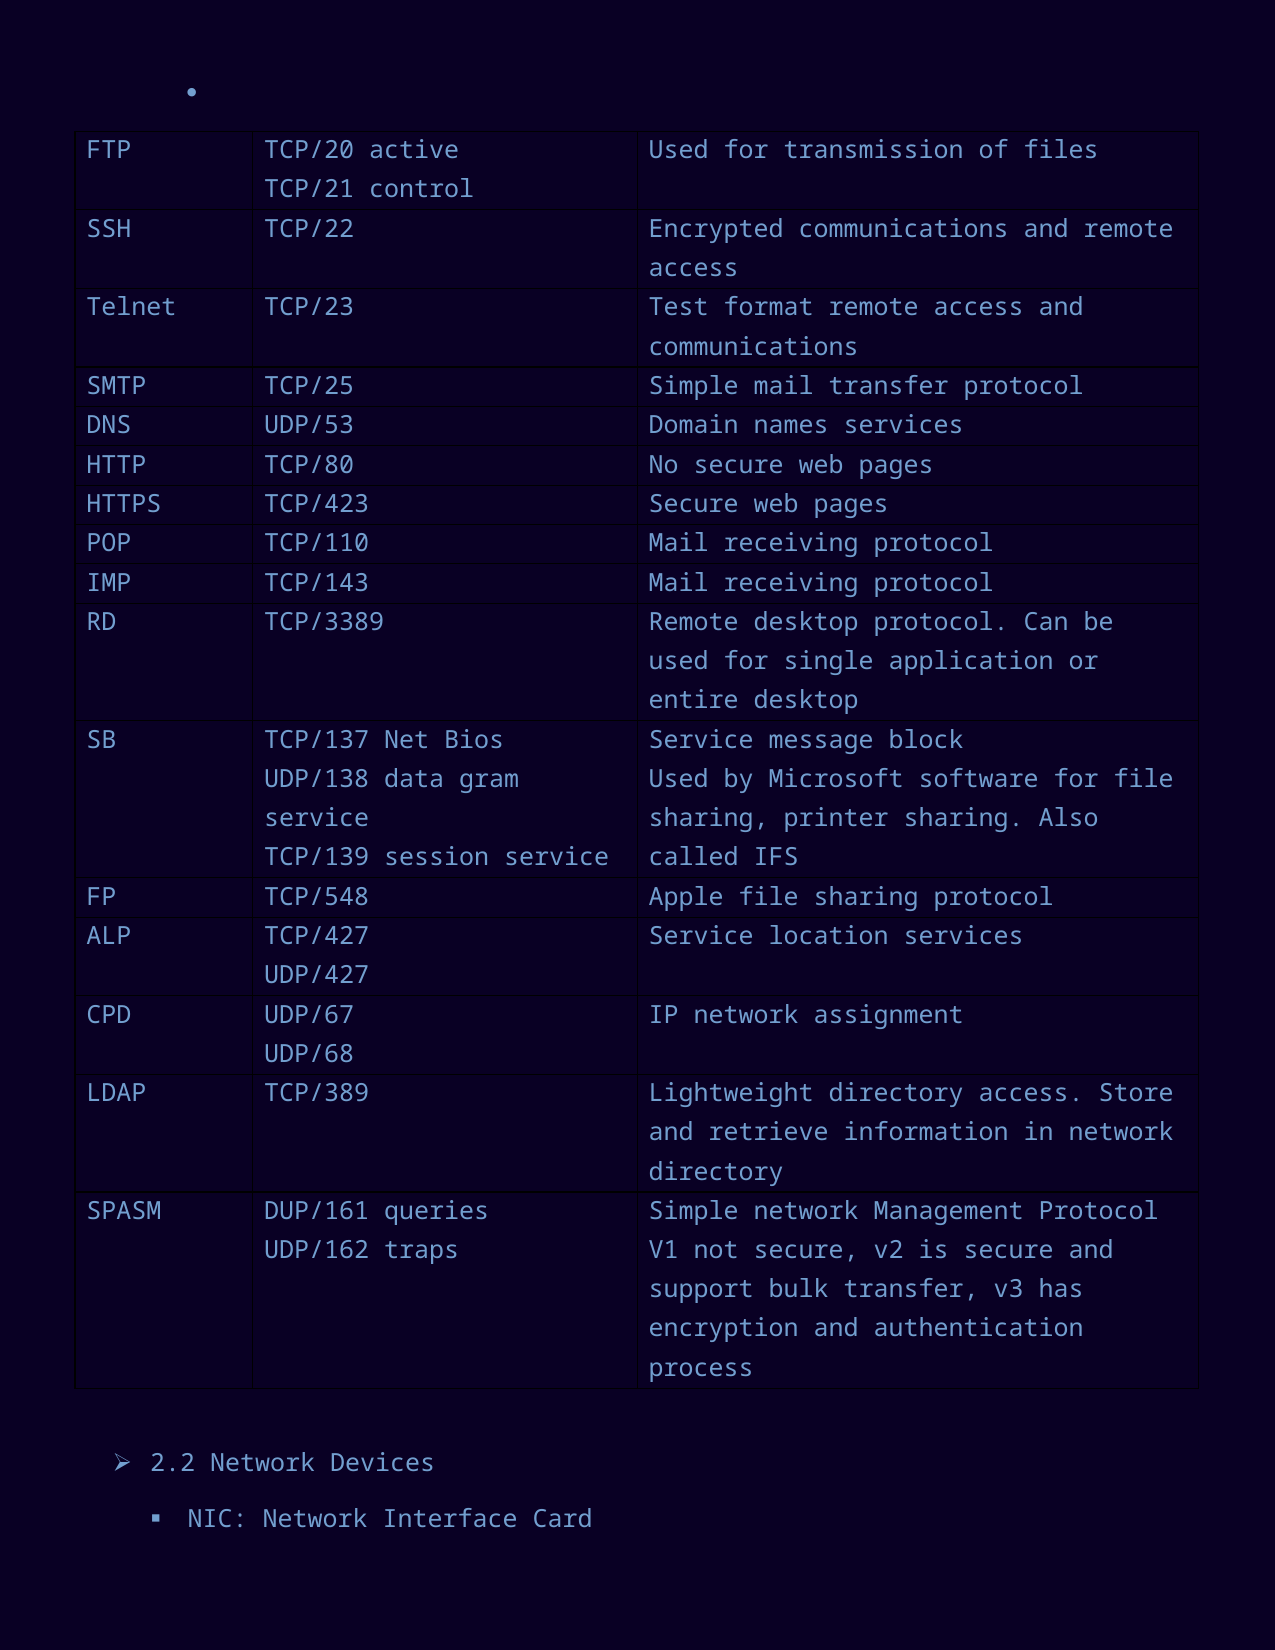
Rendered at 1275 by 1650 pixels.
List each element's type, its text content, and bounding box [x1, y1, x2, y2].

table_cell Lightweight directory access. Store and retrieve information in network directory [638, 1075, 1198, 1191]
table_header Used for transmission of files [638, 132, 1198, 209]
table_cell DNS [76, 407, 252, 445]
table_cell HTTPS [76, 486, 252, 524]
list NIC: Network Interface Card [150, 1500, 1200, 1534]
table_cell Mail receiving protocol [638, 525, 1198, 563]
table_cell Service message block Used by Microsoft software for file sharing, printer sharing. Also called IFS [638, 721, 1198, 877]
table_header TCP/20 active TCP/21 control [253, 132, 637, 209]
table_cell TCP/143 [253, 564, 637, 603]
table_cell Secure web pages [638, 486, 1198, 524]
table_cell IP network assignment [638, 996, 1198, 1074]
table_header FTP [76, 132, 252, 209]
table_cell TCP/25 [253, 368, 637, 406]
table_cell TCP/23 [253, 289, 637, 366]
table_cell SPASM [76, 1193, 252, 1387]
table_cell TCP/548 [253, 878, 637, 917]
table_cell TCP/137 Net Bios UDP/138 data gram service TCP/139 session service [253, 721, 637, 877]
table_cell No secure web pages [638, 446, 1198, 484]
table_cell Mail receiving protocol [638, 564, 1198, 603]
table_cell SSH [76, 210, 252, 288]
table_cell TCP/423 [253, 486, 637, 524]
table_cell TCP/80 [253, 446, 637, 484]
table_cell SB [76, 721, 252, 877]
table_cell TCP/22 [253, 210, 637, 288]
table_cell UDP/67 UDP/68 [253, 996, 637, 1074]
table_cell Test format remote access and communications [638, 289, 1198, 366]
table_cell DUP/161 queries UDP/162 traps [253, 1193, 637, 1387]
table_cell Simple network Management Protocol V1 not secure, v2 is secure and support bulk transfer, v3 has encryption and authentication process [638, 1193, 1198, 1387]
table_cell CPD [76, 996, 252, 1074]
table_cell HTTP [76, 446, 252, 484]
table_cell Domain names services [638, 407, 1198, 445]
table_cell TCP/389 [253, 1075, 637, 1191]
table_cell UDP/53 [253, 407, 637, 445]
table_cell Telnet [76, 289, 252, 366]
table_cell Apple file sharing protocol [638, 878, 1198, 917]
table_cell SMTP [76, 368, 252, 406]
list 2.2 Network Devices [112, 1444, 1200, 1478]
table_cell LDAP [76, 1075, 252, 1191]
table_cell Simple mail transfer protocol [638, 368, 1198, 406]
table_cell TCP/110 [253, 525, 637, 563]
table_cell IMP [76, 564, 252, 603]
table_cell POP [76, 525, 252, 563]
table_cell Service location services [638, 918, 1198, 995]
table_cell Remote desktop protocol. Can be used for single application or entire desktop [638, 604, 1198, 720]
table_cell FP [76, 878, 252, 917]
table_cell TCP/3389 [253, 604, 637, 720]
table_cell Encrypted communications and remote access [638, 210, 1198, 288]
table_cell TCP/427 UDP/427 [253, 918, 637, 995]
table_cell ALP [76, 918, 252, 995]
table_cell RD [76, 604, 252, 720]
